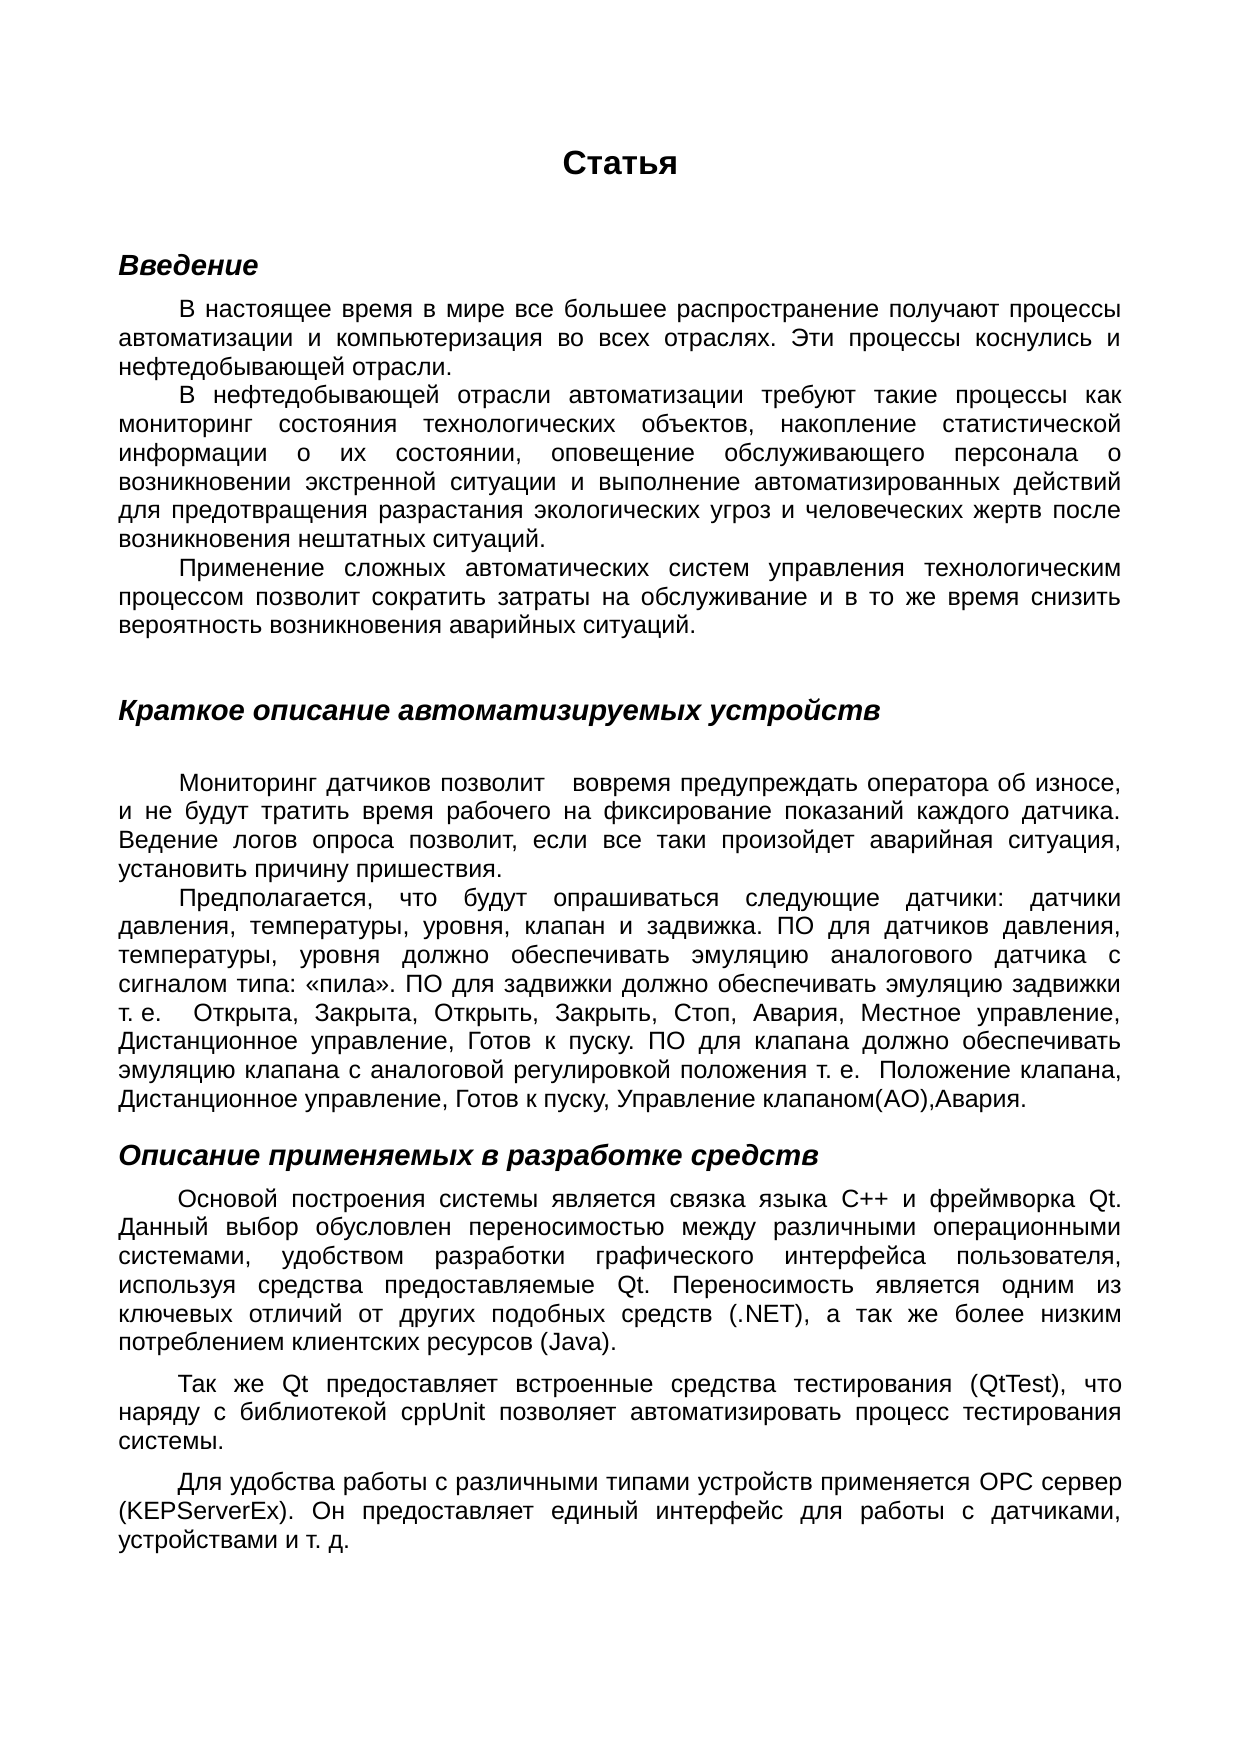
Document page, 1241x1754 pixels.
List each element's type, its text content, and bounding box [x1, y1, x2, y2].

text Применение сложных автоматических систем управления технологическим процессом позволит сократить затраты на обслуживание и в то же время снизить вероятность возникновения аварийных ситуаций. [118, 553, 1122, 639]
text В настоящее время в мире все большее распространение получают процессы автоматизации и компьютеризация во всех отраслях. Эти процессы коснулись и нефтедобывающей отрасли. [118, 294, 1122, 380]
subtitle Статья [118, 143, 1122, 182]
text Так же Qt предоставляет встроенные средства тестирования (QtTest), что наряду с библиотекой cppUnit позволяет автоматизировать процесс тестирования системы. [118, 1369, 1122, 1455]
subtitle Краткое описание автоматизируемых устройств [118, 693, 1122, 726]
text Для удобства работы с различными типами устройств применяется OPC сервер (KEPServerEx). Он предоставляет единый интерфейс для работы с датчиками, устройствами и т. д. [118, 1467, 1122, 1554]
text Мониторинг датчиков позволит вовремя предупреждать оператора об износе, и не будут тратить время рабочего на фиксирование показаний каждого датчика. Ведение логов опроса позволит, если все таки произойдет аварийная ситуация, установить причину пришествия. [118, 768, 1122, 883]
text Предполагается, что будут опрашиваться следующие датчики: датчики давления, температуры, уровня, клапан и задвижка. ПО для датчиков давления, температуры, уровня должно обеспечивать эмуляцию аналогового датчика с сигналом типа: «пила». ПО для задвижки должно обеспечивать эмуляцию задвижки т. е. Открыта, Закрыта, Открыть, Закрыть, Стоп, Авария, Местное управление, Дистанционное управление, Готов к пуску. ПО для клапана должно обеспечивать эмуляцию клапана с аналоговой регулировкой положения т. е. Положение клапана, Дистанционное управление, Готов к пуску, Управление клапаном(AO),Авария. [118, 883, 1122, 1113]
text В нефтедобывающей отрасли автоматизации требуют такие процессы как мониторинг состояния технологических объектов, накопление статистической информации о их состоянии, оповещение обслуживающего персонала о возникновении экстренной ситуации и выполнение автоматизированных действий для предотвращения разрастания экологических угроз и человеческих жертв после возникновения нештатных ситуаций. [118, 380, 1122, 553]
subtitle Описание применяемых в разработке средств [118, 1138, 1122, 1171]
subtitle Введение [118, 248, 1122, 282]
text Основой построения системы является связка языка C++ и фреймворка Qt. Данный выбор обусловлен переносимостью между различными операционными системами, удобством разработки графического интерфейса пользователя, используя средства предоставляемые Qt. Переносимость является одним из ключевых отличий от других подобных средств (.NET), а так же более низким потреблением клиентских ресурсов (Java). [118, 1184, 1122, 1356]
